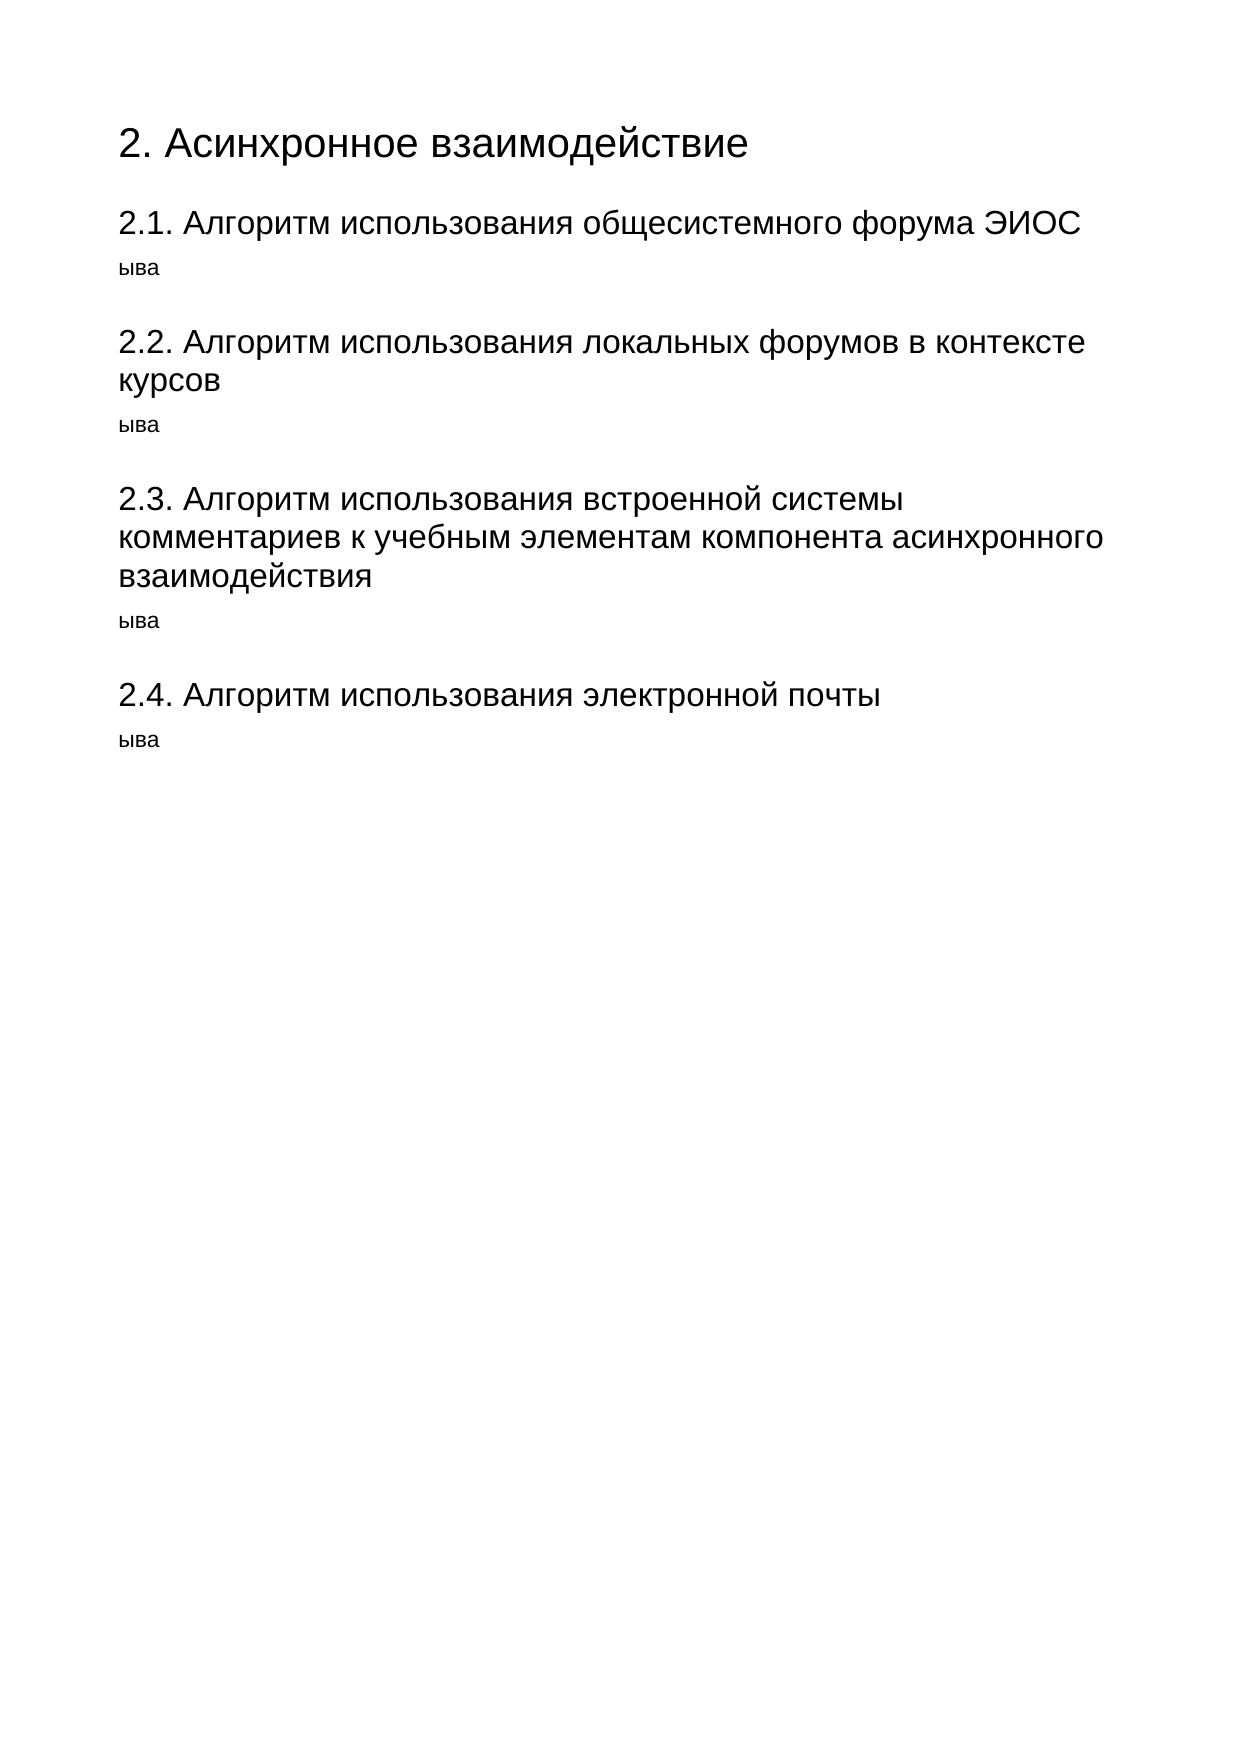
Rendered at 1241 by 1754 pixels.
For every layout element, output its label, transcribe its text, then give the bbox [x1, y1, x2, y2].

text ыва [118, 726, 1122, 752]
subtitle 2.4. Алгоритм использования электронной почты [118, 675, 1122, 713]
subtitle 2.2. Алгоритм использования локальных форумов в контексте курсов [118, 322, 1122, 399]
subtitle 2. Асинхронное взаимодействие [118, 118, 1122, 166]
text ыва [118, 411, 1122, 438]
subtitle 2.1. Алгоритм использования общесистемного форума ЭИОС [118, 203, 1122, 242]
subtitle 2.3. Алгоритм использования встроенной системы комментариев к учебным элементам компонента асинхронного взаимодействия [118, 479, 1122, 594]
text ыва [118, 254, 1122, 281]
text ыва [118, 607, 1122, 633]
